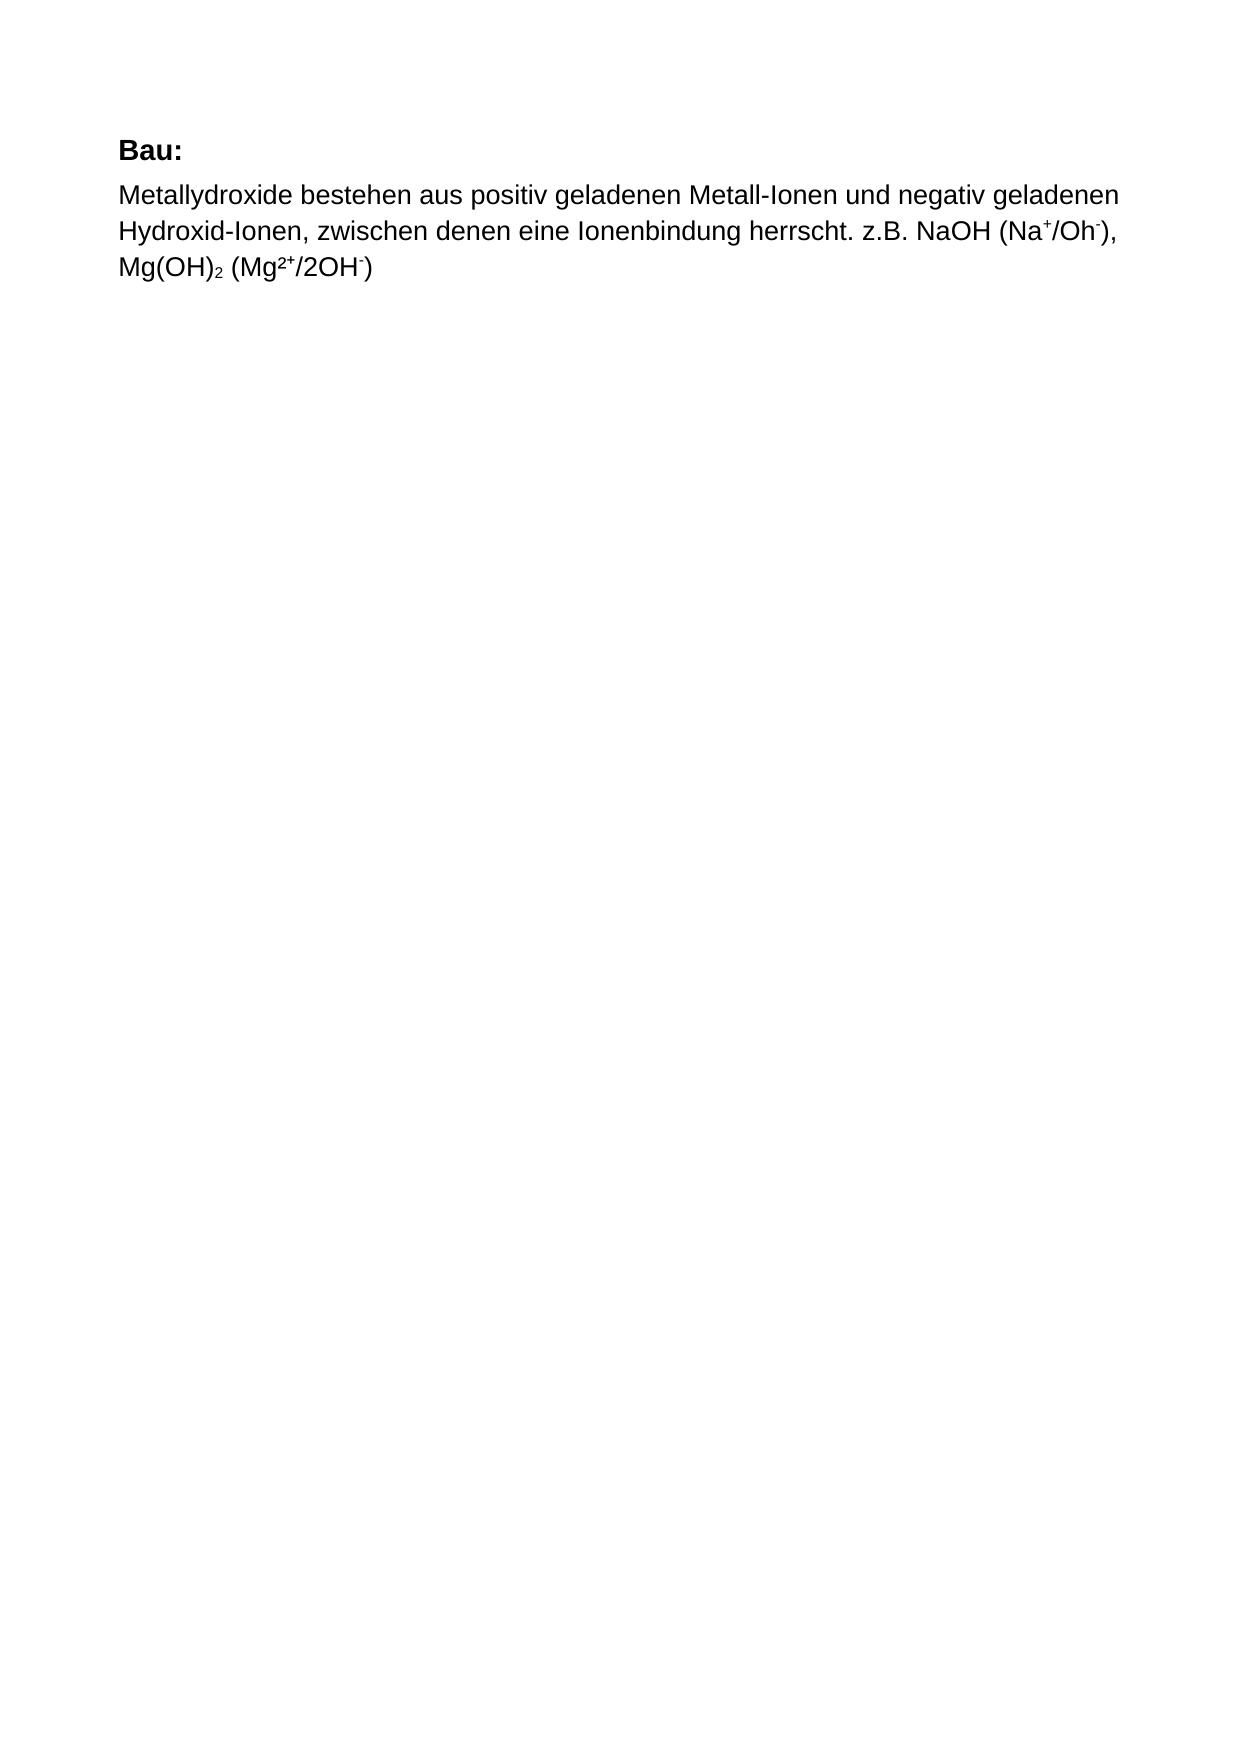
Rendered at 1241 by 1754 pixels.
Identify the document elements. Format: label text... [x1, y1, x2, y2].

subtitle Bau: [118, 133, 1122, 166]
text Metallydroxide bestehen aus positiv geladenen Metall-Ionen und negativ geladenen Hydroxid-Ionen, zwischen denen eine Ionenbindung herrscht. z.B. NaOH (Na+/Oh-), Mg(OH)2 (Mg²⁺/2OH-) [118, 179, 1122, 282]
